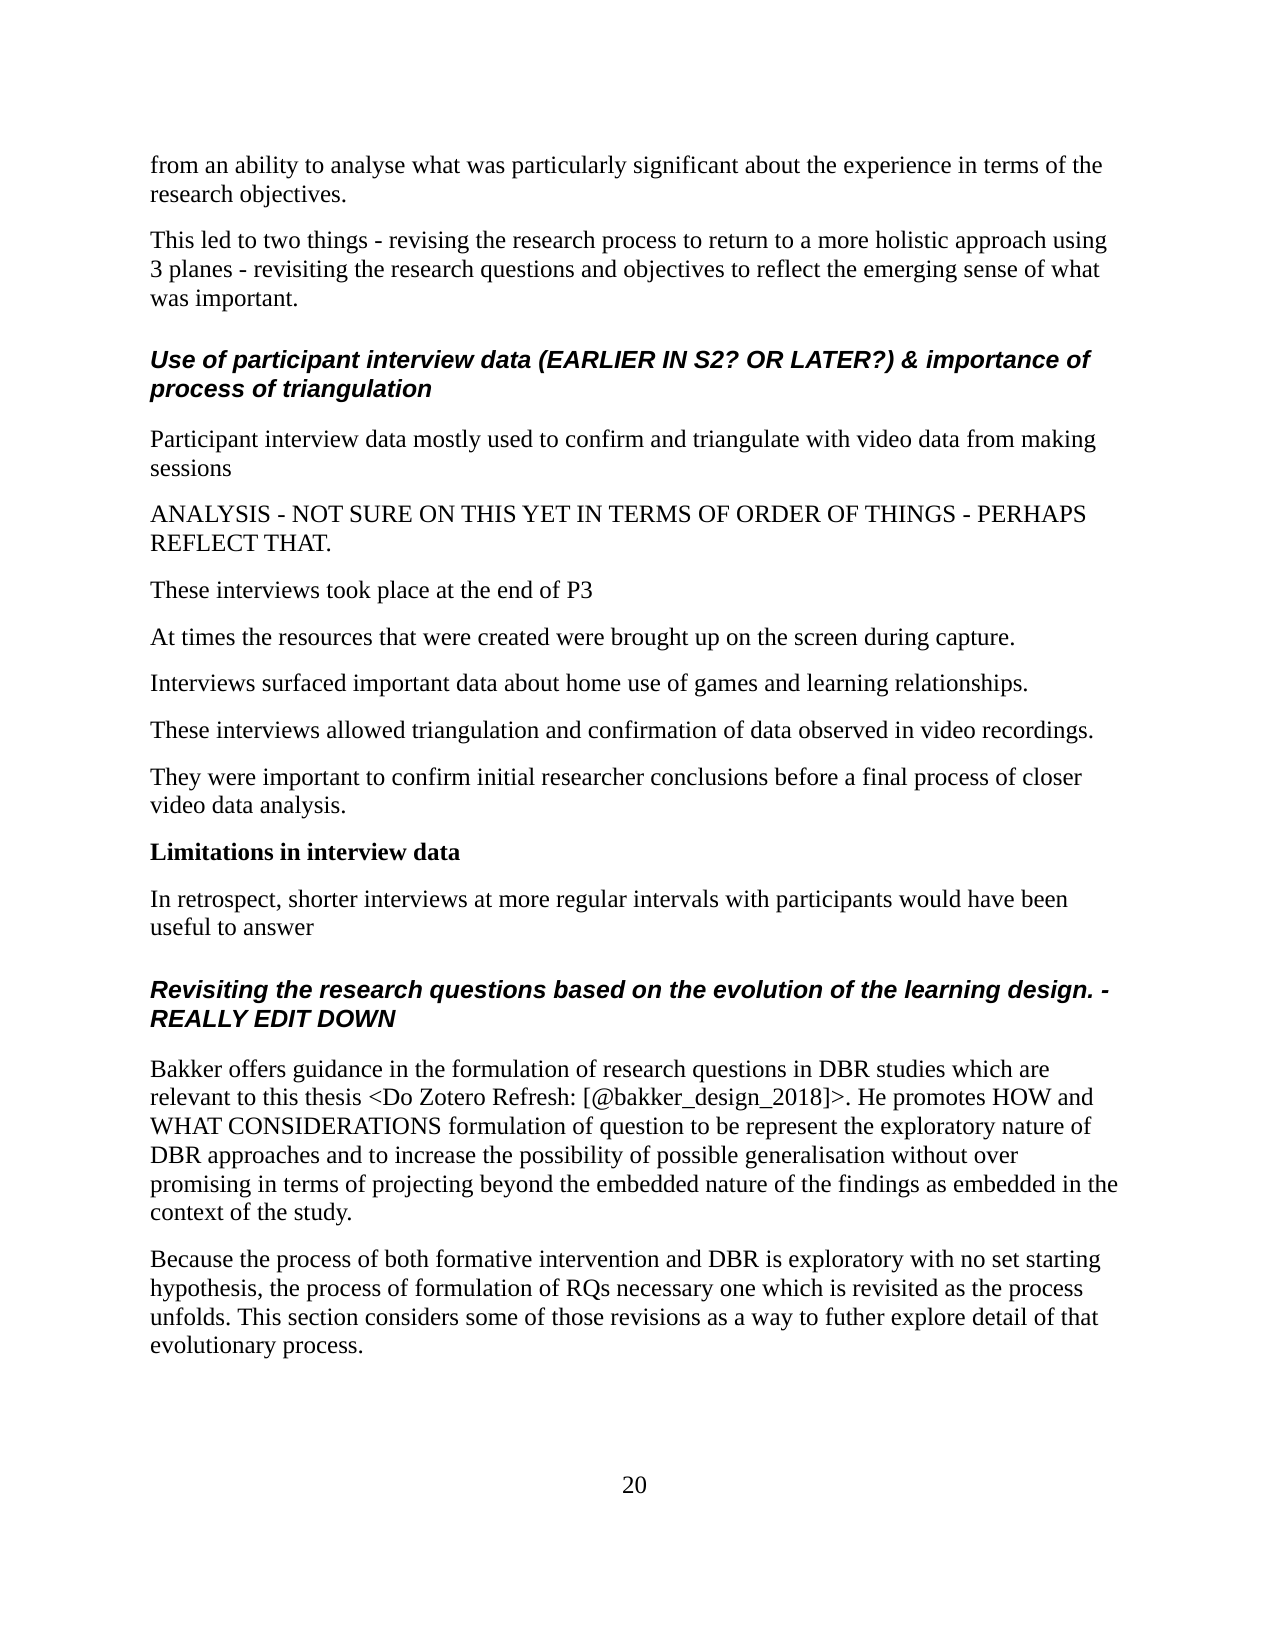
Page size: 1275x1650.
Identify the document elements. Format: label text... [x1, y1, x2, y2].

text Bakker offers guidance in the formulation of research questions in DBR studies which are relevant to this thesis <Do Zotero Refresh: [@bakker_design_2018]>. He promotes HOW and WHAT CONSIDERATIONS formulation of question to be represent the exploratory nature of DBR approaches and to increase the possibility of possible generalisation without over promising in terms of projecting beyond the embedded nature of the findings as embedded in the context of the study. [150, 1054, 1125, 1226]
subtitle Revisiting the research questions based on the evolution of the learning design. - REALLY EDIT DOWN [150, 975, 1125, 1032]
text ANALYSIS - NOT SURE ON THIS YET IN TERMS OF ORDER OF THINGS - PERHAPS REFLECT THAT. [150, 499, 1125, 557]
text These interviews took place at the end of P3 [150, 575, 1125, 604]
text Participant interview data mostly used to confirm and triangulate with video data from making sessions [150, 424, 1125, 482]
text In retrospect, shorter interviews at more regular intervals with participants would have been useful to answer [150, 884, 1125, 941]
text from an ability to analyse what was particularly significant about the experience in terms of the research objectives. [150, 150, 1125, 207]
text Because the process of both formative intervention and DBR is exploratory with no set starting hypothesis, the process of formulation of RQs necessary one which is revisited as the process unfolds. This section considers some of those revisions as a way to futher explore detail of that evolutionary process. [150, 1244, 1125, 1359]
text They were important to confirm initial researcher conclusions before a final process of closer video data analysis. [150, 762, 1125, 819]
text Interviews surfaced important data about home use of games and learning relationships. [150, 668, 1125, 697]
subtitle Use of participant interview data (EARLIER IN S2? OR LATER?) & importance of process of triangulation [150, 346, 1125, 403]
text This led to two things - revising the research process to return to a more holistic approach using 3 planes - revisiting the research questions and objectives to reflect the emerging sense of what was important. [150, 225, 1125, 312]
text These interviews allowed triangulation and confirmation of data observed in video recordings. [150, 715, 1125, 744]
text At times the resources that were created were brought up on the screen during capture. [150, 622, 1125, 650]
text Limitations in interview data [150, 837, 1125, 866]
